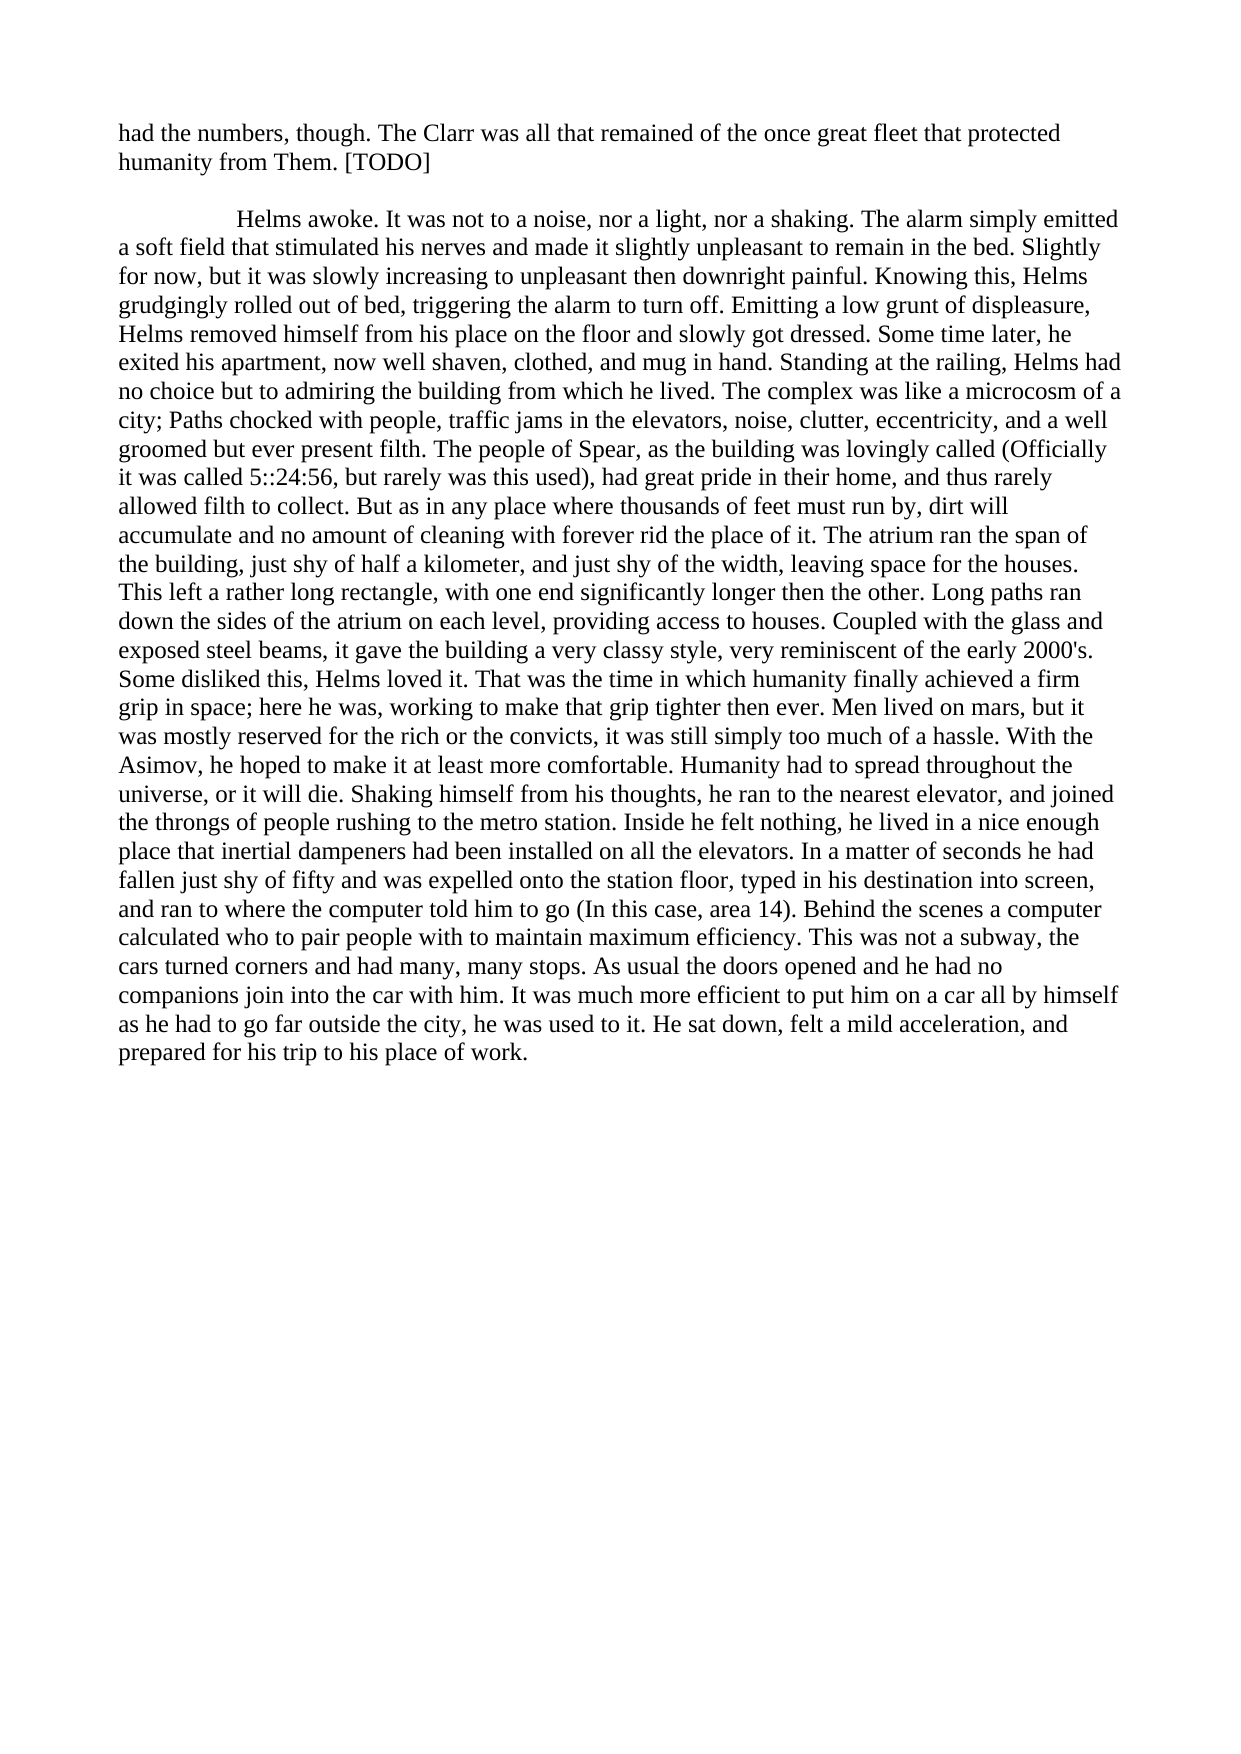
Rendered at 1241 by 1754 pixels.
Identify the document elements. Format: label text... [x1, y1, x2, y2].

text had the numbers, though. The Clarr was all that remained of the once great fleet that protected humanity from Them. [TODO] [118, 118, 1122, 176]
text Helms awoke. It was not to a noise, nor a light, nor a shaking. The alarm simply emitted a soft field that stimulated his nerves and made it slightly unpleasant to remain in the bed. Slightly for now, but it was slowly increasing to unpleasant then downright painful. Knowing this, Helms grudgingly rolled out of bed, triggering the alarm to turn off. Emitting a low grunt of displeasure, Helms removed himself from his place on the floor and slowly got dressed. Some time later, he exited his apartment, now well shaven, clothed, and mug in hand. Standing at the railing, Helms had no choice but to admiring the building from which he lived. The complex was like a microcosm of a city; Paths chocked with people, traffic jams in the elevators, noise, clutter, eccentricity, and a well groomed but ever present filth. The people of Spear, as the building was lovingly called (Officially it was called 5::24:56, but rarely was this used), had great pride in their home, and thus rarely allowed filth to collect. But as in any place where thousands of feet must run by, dirt will accumulate and no amount of cleaning with forever rid the place of it. The atrium ran the span of the building, just shy of half a kilometer, and just shy of the width, leaving space for the houses. This left a rather long rectangle, with one end significantly longer then the other. Long paths ran down the sides of the atrium on each level, providing access to houses. Coupled with the glass and exposed steel beams, it gave the building a very classy style, very reminiscent of the early 2000's. Some disliked this, Helms loved it. That was the time in which humanity finally achieved a firm grip in space; here he was, working to make that grip tighter then ever. Men lived on mars, but it was mostly reserved for the rich or the convicts, it was still simply too much of a hassle. With the Asimov, he hoped to make it at least more comfortable. Humanity had to spread throughout the universe, or it will die. Shaking himself from his thoughts, he ran to the nearest elevator, and joined the throngs of people rushing to the metro station. Inside he felt nothing, he lived in a nice enough place that inertial dampeners had been installed on all the elevators. In a matter of seconds he had fallen just shy of fifty and was expelled onto the station floor, typed in his destination into screen, and ran to where the computer told him to go (In this case, area 14). Behind the scenes a computer calculated who to pair people with to maintain maximum efficiency. This was not a subway, the cars turned corners and had many, many stops. As usual the doors opened and he had no companions join into the car with him. It was much more efficient to put him on a car all by himself as he had to go far outside the city, he was used to it. He sat down, felt a mild acceleration, and prepared for his trip to his place of work. [118, 204, 1122, 1066]
